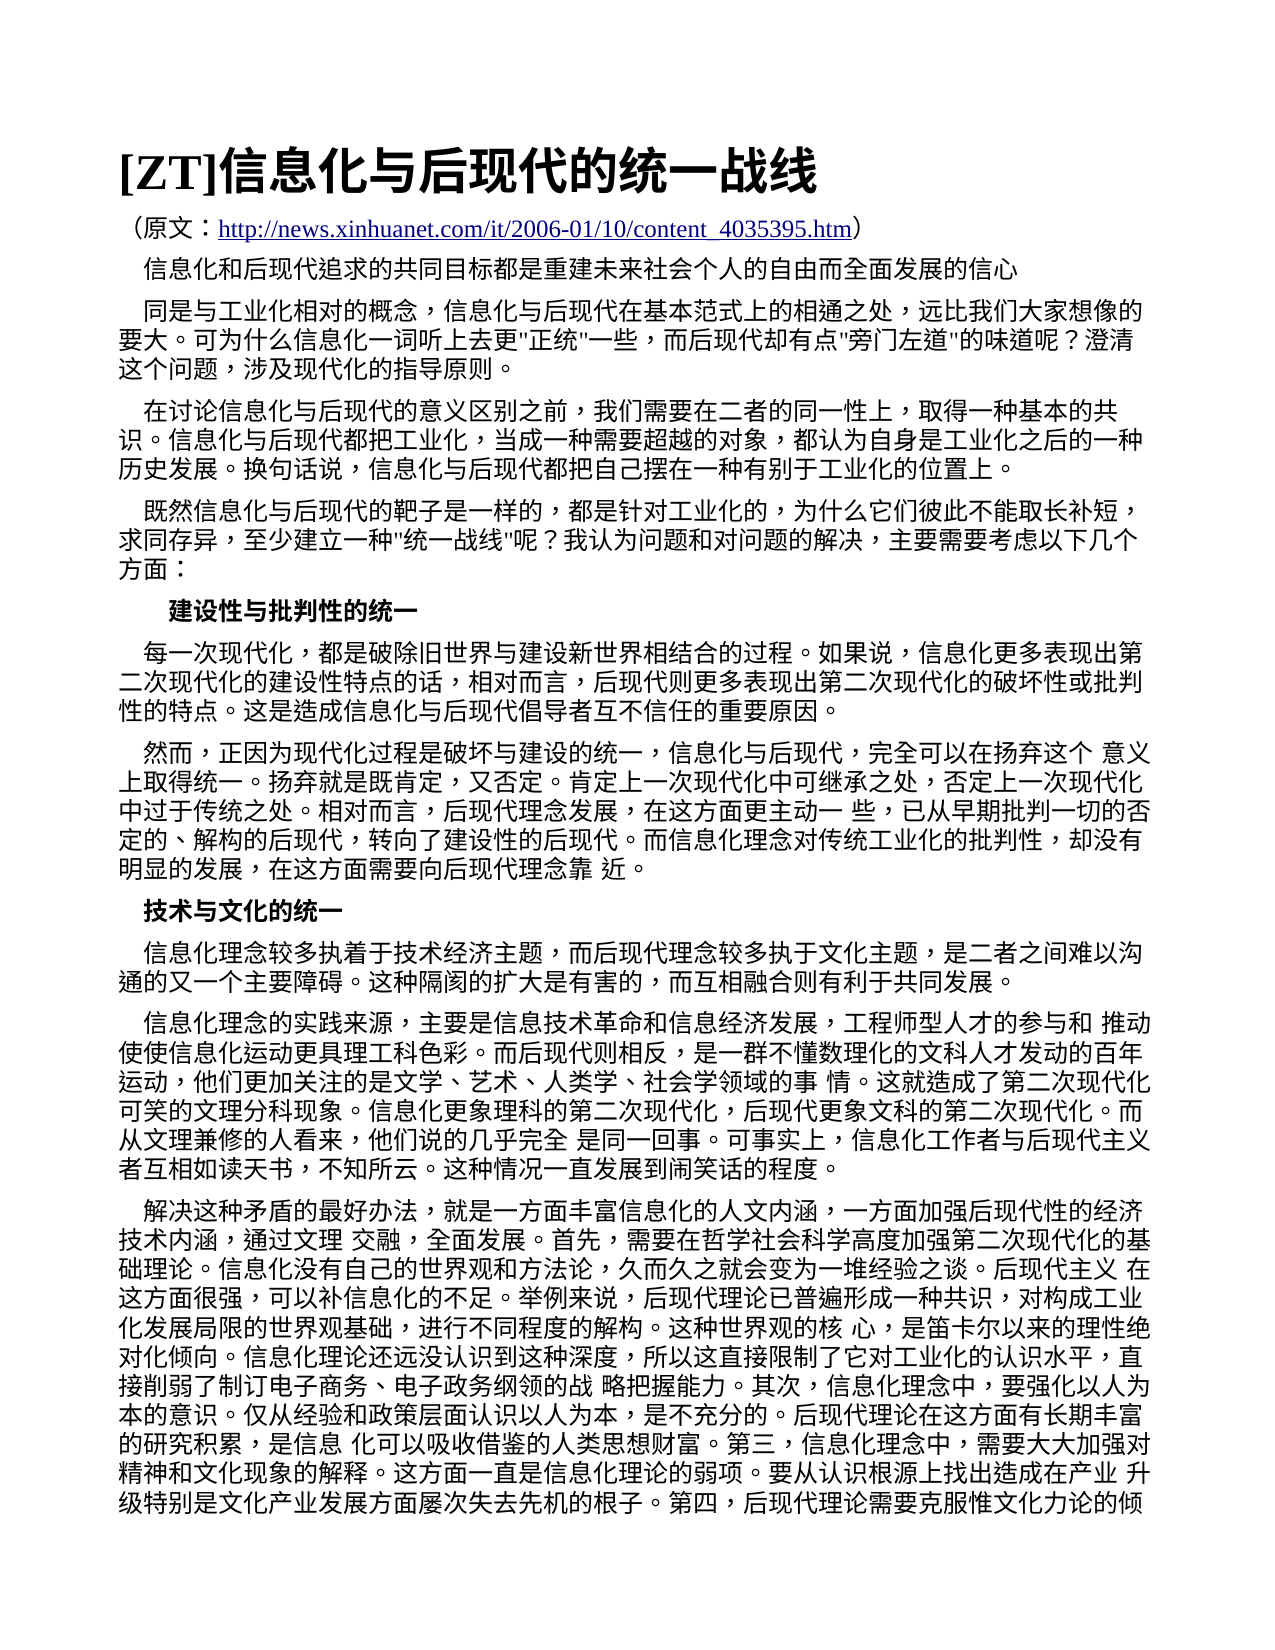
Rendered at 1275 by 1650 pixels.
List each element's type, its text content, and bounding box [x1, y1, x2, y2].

text 既然信息化与后现代的靶子是一样的，都是针对工业化的，为什么它们彼此不能取长补短，求同存异，至少建立一种"统一战线"呢？我认为问题和对问题的解决，主要需要考虑以下几个方面： [118, 497, 1157, 585]
text 同是与工业化相对的概念，信息化与后现代在基本范式上的相通之处，远比我们大家想像的要大。可为什么信息化一词听上去更"正统"一些，而后现代却有点"旁门左道"的味道呢？澄清这个问题，涉及现代化的指导原则。 [118, 297, 1157, 385]
text 信息化理念的实践来源，主要是信息技术革命和信息经济发展，工程师型人才的参与和 推动使使信息化运动更具理工科色彩。而后现代则相反，是一群不懂数理化的文科人才发动的百年运动，他们更加关注的是文学、艺术、人类学、社会学领域的事 情。这就造成了第二次现代化可笑的文理分科现象。信息化更象理科的第二次现代化，后现代更象文科的第二次现代化。而从文理兼修的人看来，他们说的几乎完全 是同一回事。可事实上，信息化工作者与后现代主义者互相如读天书，不知所云。这种情况一直发展到闹笑话的程度。 [118, 1010, 1157, 1185]
subtitle [ZT]信息化与后现代的统一战线 [118, 143, 1157, 201]
text 技术与文化的统一 [118, 897, 1157, 926]
text 信息化理念较多执着于技术经济主题，而后现代理念较多执于文化主题，是二者之间难以沟通的又一个主要障碍。这种隔阂的扩大是有害的，而互相融合则有利于共同发展。 [118, 939, 1157, 997]
text 解决这种矛盾的最好办法，就是一方面丰富信息化的人文内涵，一方面加强后现代性的经济技术内涵，通过文理 交融，全面发展。首先，需要在哲学社会科学高度加强第二次现代化的基础理论。信息化没有自己的世界观和方法论，久而久之就会变为一堆经验之谈。后现代主义 在这方面很强，可以补信息化的不足。举例来说，后现代理论已普遍形成一种共识，对构成工业化发展局限的世界观基础，进行不同程度的解构。这种世界观的核 心，是笛卡尔以来的理性绝对化倾向。信息化理论还远没认识到这种深度，所以这直接限制了它对工业化的认识水平，直接削弱了制订电子商务、电子政务纲领的战 略把握能力。其次，信息化理念中，要强化以人为本的意识。仅从经验和政策层面认识以人为本，是不充分的。后现代理论在这方面有长期丰富的研究积累，是信息 化可以吸收借鉴的人类思想财富。第三，信息化理念中，需要大大加强对精神和文化现象的解释。这方面一直是信息化理论的弱项。要从认识根源上找出造成在产业 升级特别是文化产业发展方面屡次失去先机的根子。第四，后现代理论需要克服惟文化力论的倾 [118, 1197, 1157, 1518]
text 在讨论信息化与后现代的意义区别之前，我们需要在二者的同一性上，取得一种基本的共识。信息化与后现代都把工业化，当成一种需要超越的对象，都认为自身是工业化之后的一种历史发展。换句话说，信息化与后现代都把自己摆在一种有别于工业化的位置上。 [118, 397, 1157, 485]
text 然而，正因为现代化过程是破坏与建设的统一，信息化与后现代，完全可以在扬弃这个 意义上取得统一。扬弃就是既肯定，又否定。肯定上一次现代化中可继承之处，否定上一次现代化中过于传统之处。相对而言，后现代理念发展，在这方面更主动一 些，已从早期批判一切的否定的、解构的后现代，转向了建设性的后现代。而信息化理念对传统工业化的批判性，却没有明显的发展，在这方面需要向后现代理念靠 近。 [118, 739, 1157, 885]
text 信息化和后现代追求的共同目标都是重建未来社会个人的自由而全面发展的信心 [118, 256, 1157, 285]
text 建设性与批判性的统一 [118, 597, 1157, 626]
text （原文：http://news.xinhuanet.com/it/2006-01/10/content_4035395.htm） [118, 214, 1157, 243]
text 每一次现代化，都是破除旧世界与建设新世界相结合的过程。如果说，信息化更多表现出第二次现代化的建设性特点的话，相对而言，后现代则更多表现出第二次现代化的破坏性或批判性的特点。这是造成信息化与后现代倡导者互不信任的重要原因。 [118, 639, 1157, 726]
